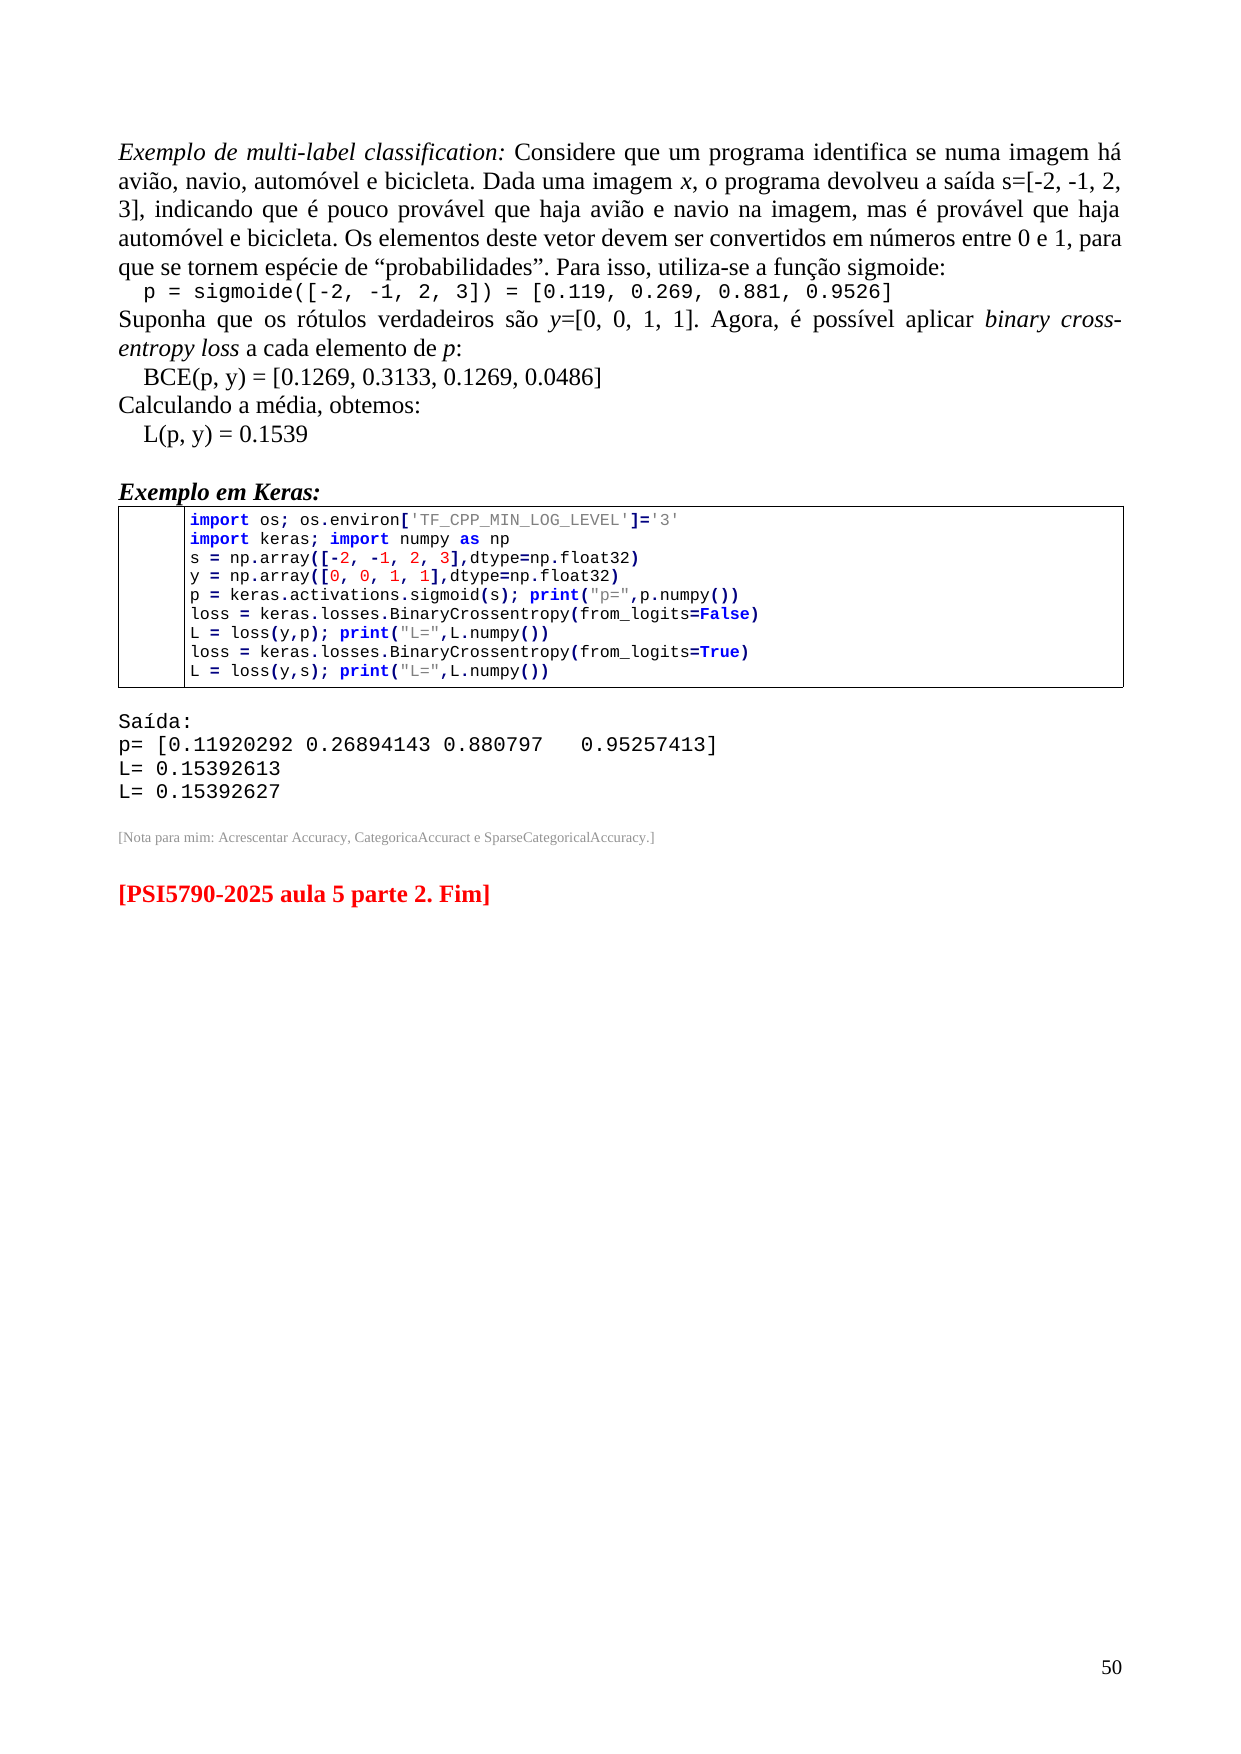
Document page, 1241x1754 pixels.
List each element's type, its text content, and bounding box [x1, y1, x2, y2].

text [Nota para mim: Acrescentar Accuracy, CategoricaAccuract e SparseCategoricalAccuracy.] [118, 829, 1122, 846]
text Exemplo em Keras: [118, 477, 1122, 506]
text L= 0.15392613 [118, 758, 1122, 782]
text Exemplo de multi-label classification: Considere que um programa identifica se numa imagem há avião, navio, automóvel e bicicleta. Dada uma imagem x, o programa devolveu a saída s=[-2, -1, 2, 3], indicando que é pouco provável que haja avião e navio na imagem, mas é provável que haja automóvel e bicicleta. Os elementos deste vetor devem ser convertidos em números entre 0 e 1, para que se tornem espécie de “probabilidades”. Para isso, utiliza-se a função sigmoide: [118, 137, 1122, 281]
text BCE(p, y) = [0.1269, 0.3133, 0.1269, 0.0486] [118, 362, 1122, 391]
table_header [119, 507, 184, 687]
text p = sigmoide([-2, -1, 2, 3]) = [0.119, 0.269, 0.881, 0.9526] [118, 281, 1122, 304]
text Saída: [118, 711, 1122, 734]
text Suponha que os rótulos verdadeiros são y=[0, 0, 1, 1]. Agora, é possível aplicar binary cross-entropy loss a cada elemento de p: [118, 304, 1122, 362]
text Calculando a média, obtemos: [118, 391, 1122, 419]
text p= [0.11920292 0.26894143 0.880797 0.95257413] [118, 734, 1122, 758]
text L(p, y) = 0.1539 [118, 419, 1122, 448]
text L= 0.15392627 [118, 782, 1122, 805]
table_header import os; os.environ['TF_CPP_MIN_LOG_LEVEL']='3' import keras; import numpy as np s = np.array([-2, -1, 2, 3],dtype=np.float32) y = np.array([0, 0, 1, 1],dtype=np.float32) p = keras.activations.sigmoid(s); print("p=",p.numpy()) loss = keras.losses.BinaryCrossentropy(from_logits=False) L = loss(y,p); print("L=",L.numpy()) loss = keras.losses.BinaryCrossentropy(from_logits=True) L = loss(y,s); print("L=",L.numpy()) [185, 507, 1123, 687]
text [PSI5790-2025 aula 5 parte 2. Fim] [118, 879, 1122, 908]
